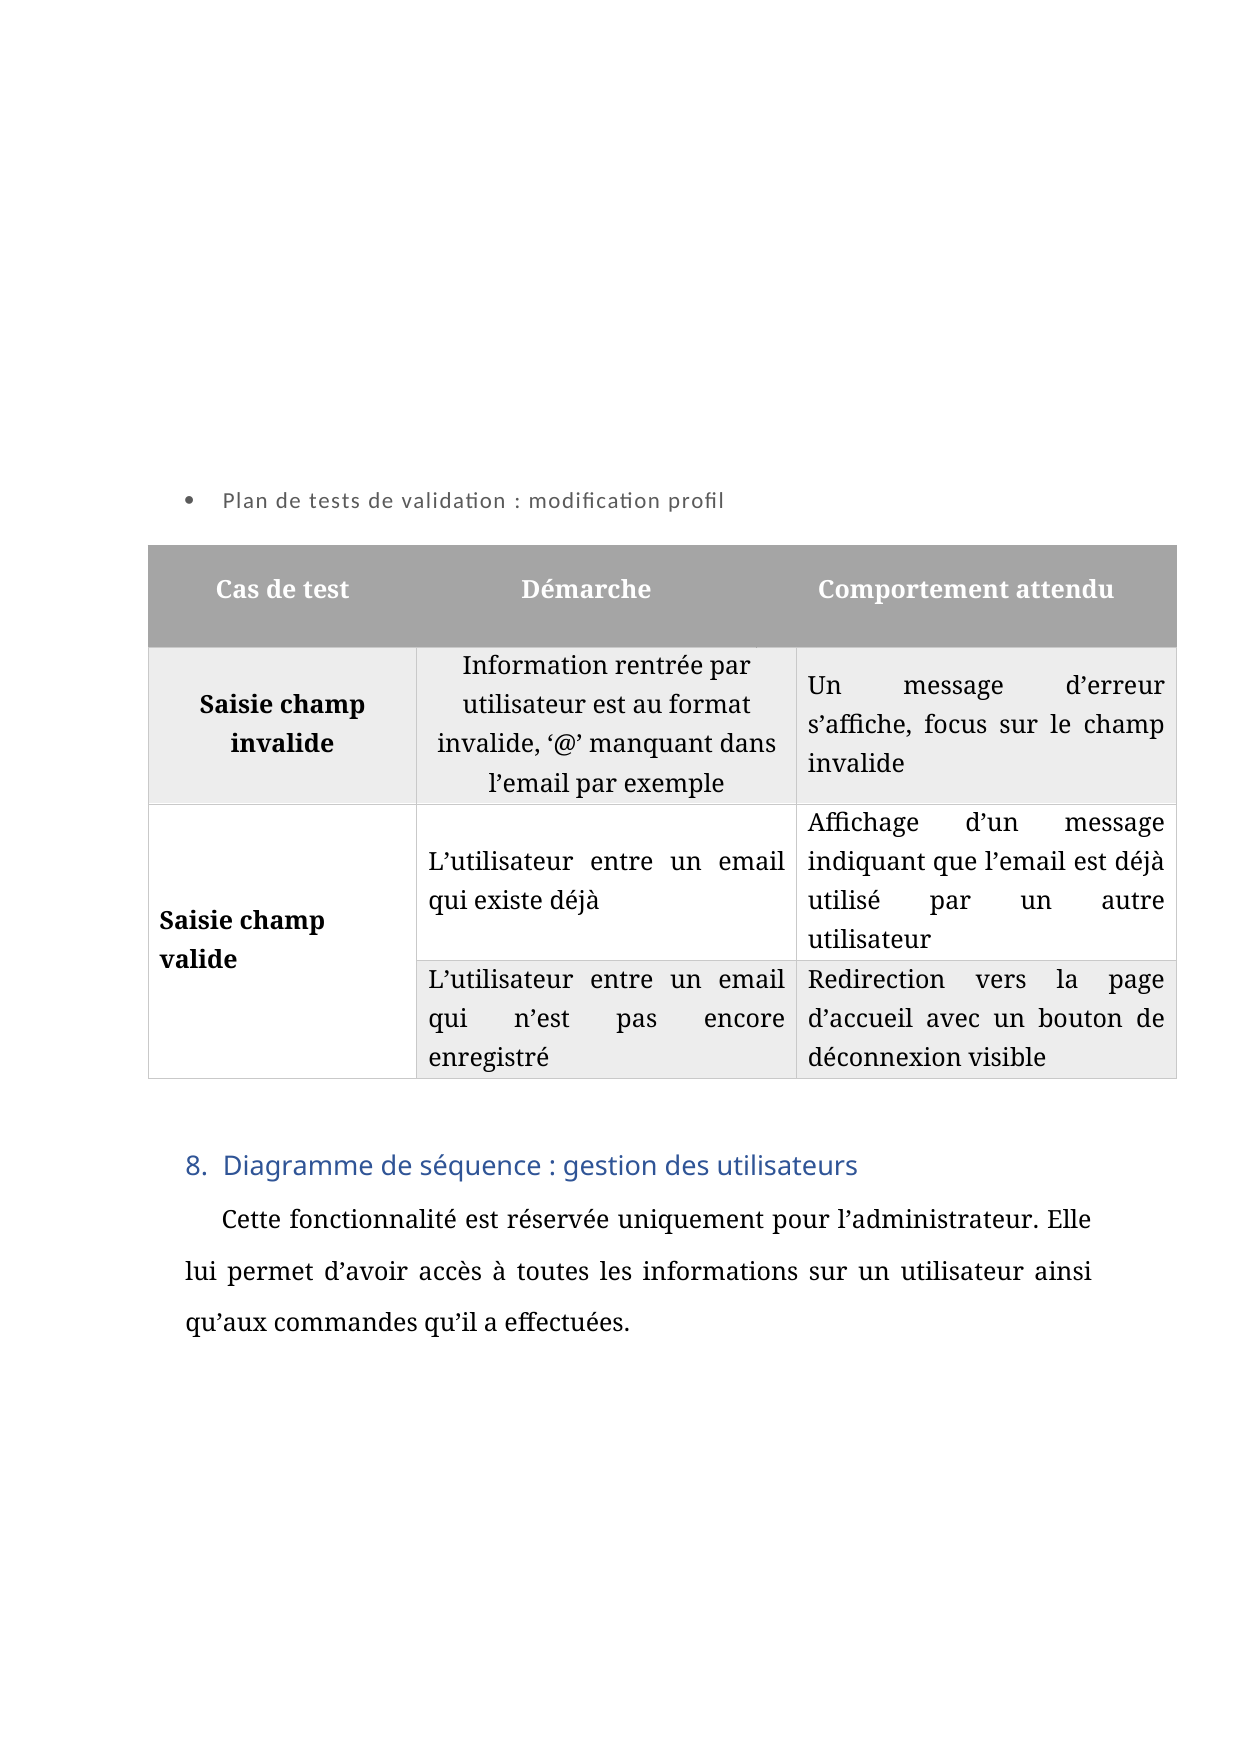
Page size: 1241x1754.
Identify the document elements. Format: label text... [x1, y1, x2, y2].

table_cell Saisie champ invalide [149, 648, 416, 803]
table_cell Redirection vers la page d’accueil avec un bouton de déconnexion visible [797, 961, 1176, 1078]
subtitle Plan de tests de validation : modification profil [185, 486, 1093, 514]
table_cell Saisie champ valide [149, 805, 416, 1078]
table_header Cas de test [149, 546, 416, 647]
table_cell L’utilisateur entre un email qui n’est pas encore enregistré [417, 961, 796, 1078]
subtitle Diagramme de séquence : gestion des utilisateurs [185, 1147, 1093, 1184]
table_cell Un message d’erreur s’affiche, focus sur le champ invalide [797, 648, 1176, 803]
table_cell L’utilisateur entre un email qui existe déjà [417, 805, 796, 960]
table_header Démarche [417, 546, 756, 647]
text Cette fonctionnalité est réservée uniquement pour l’administrateur. Elle lui permet d’avoir accès à toutes les informations sur un utilisateur ainsi qu’aux commandes qu’il a effectuées. [185, 1202, 1093, 1338]
table_cell Affichage d’un message indiquant que l’email est déjà utilisé par un autre utilisateur [797, 805, 1176, 960]
table_cell Information rentrée par utilisateur est au format invalide, ‘@’ manquant dans l’email par exemple [417, 648, 796, 803]
table_header Comportement attendu [757, 546, 1176, 647]
